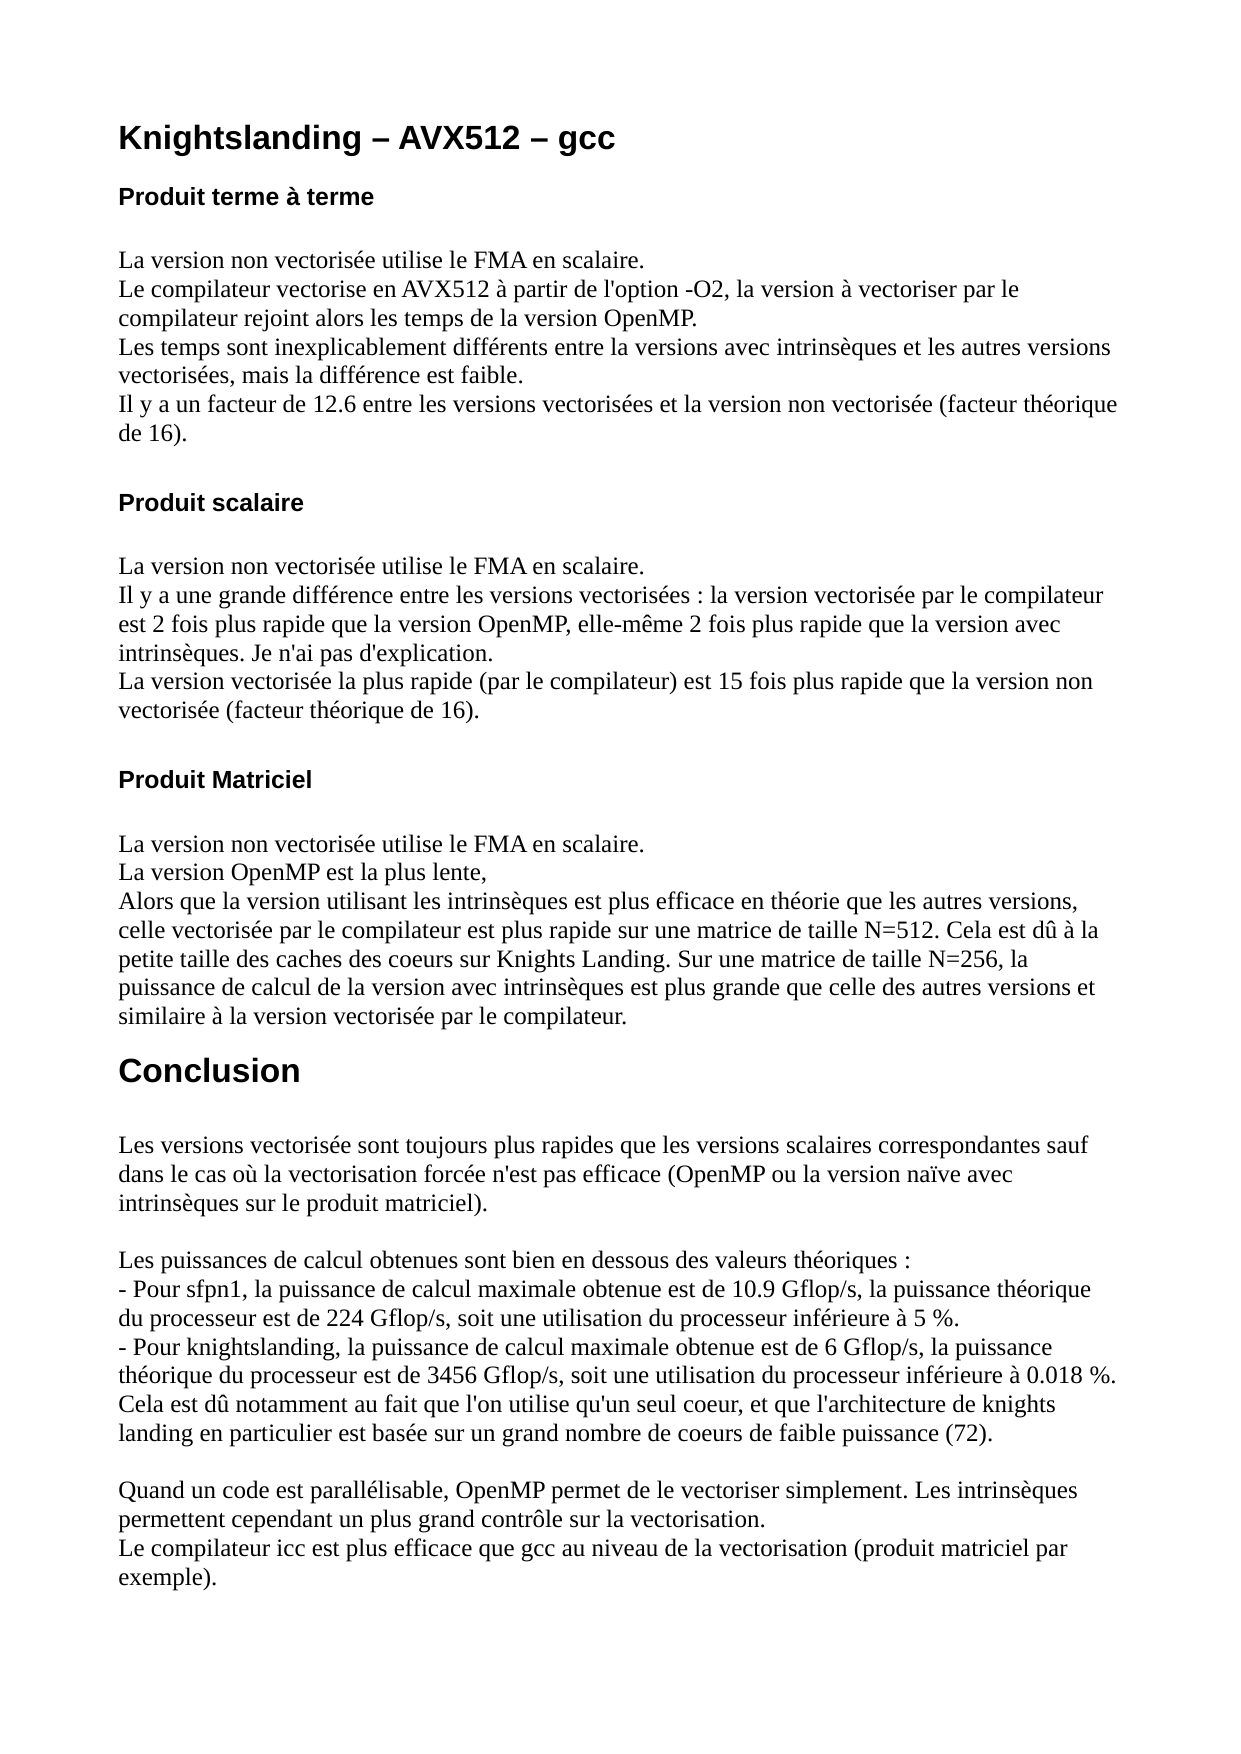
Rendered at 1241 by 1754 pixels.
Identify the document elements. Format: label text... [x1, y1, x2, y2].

text La version non vectorisée utilise le FMA en scalaire. [118, 829, 1122, 857]
text Cela est dû notamment au fait que l'on utilise qu'un seul coeur, et que l'architecture de knights landing en particulier est basée sur un grand nombre de coeurs de faible puissance (72). [118, 1389, 1122, 1447]
subtitle Conclusion [118, 1051, 1122, 1089]
text La version non vectorisée utilise le FMA en scalaire. [118, 245, 1122, 274]
text Alors que la version utilisant les intrinsèques est plus efficace en théorie que les autres versions, celle vectorisée par le compilateur est plus rapide sur une matrice de taille N=512. Cela est dû à la petite taille des caches des coeurs sur Knights Landing. Sur une matrice de taille N=256, la puissance de calcul de la version avec intrinsèques est plus grande que celle des autres versions et similaire à la version vectorisée par le compilateur. [118, 886, 1122, 1030]
subtitle Knightslanding – AVX512 – gcc [118, 118, 1122, 157]
subtitle Produit scalaire [118, 488, 1122, 516]
text - Pour knightslanding, la puissance de calcul maximale obtenue est de 6 Gflop/s, la puissance théorique du processeur est de 3456 Gflop/s, soit une utilisation du processeur inférieure à 0.018 %. [118, 1332, 1122, 1389]
subtitle Produit Matriciel [118, 765, 1122, 794]
text Le compilateur icc est plus efficace que gcc au niveau de la vectorisation (produit matriciel par exemple). [118, 1533, 1122, 1591]
text La version OpenMP est la plus lente, [118, 857, 1122, 886]
subtitle Produit terme à terme [118, 182, 1122, 210]
text Il y a une grande différence entre les versions vectorisées : la version vectorisée par le compilateur est 2 fois plus rapide que la version OpenMP, elle-même 2 fois plus rapide que la version avec intrinsèques. Je n'ai pas d'explication. [118, 580, 1122, 666]
text Il y a un facteur de 12.6 entre les versions vectorisées et la version non vectorisée (facteur théorique de 16). [118, 389, 1122, 447]
text - Pour sfpn1, la puissance de calcul maximale obtenue est de 10.9 Gflop/s, la puissance théorique du processeur est de 224 Gflop/s, soit une utilisation du processeur inférieure à 5 %. [118, 1274, 1122, 1332]
text Le compilateur vectorise en AVX512 à partir de l'option -O2, la version à vectoriser par le compilateur rejoint alors les temps de la version OpenMP. [118, 274, 1122, 332]
text Les versions vectorisée sont toujours plus rapides que les versions scalaires correspondantes sauf dans le cas où la vectorisation forcée n'est pas efficace (OpenMP ou la version naïve avec intrinsèques sur le produit matriciel). [118, 1131, 1122, 1217]
text La version non vectorisée utilise le FMA en scalaire. [118, 551, 1122, 580]
text Les puissances de calcul obtenues sont bien en dessous des valeurs théoriques : [118, 1246, 1122, 1274]
text La version vectorisée la plus rapide (par le compilateur) est 15 fois plus rapide que la version non vectorisée (facteur théorique de 16). [118, 666, 1122, 724]
text Les temps sont inexplicablement différents entre la versions avec intrinsèques et les autres versions vectorisées, mais la différence est faible. [118, 332, 1122, 389]
text Quand un code est parallélisable, OpenMP permet de le vectoriser simplement. Les intrinsèques permettent cependant un plus grand contrôle sur la vectorisation. [118, 1476, 1122, 1533]
